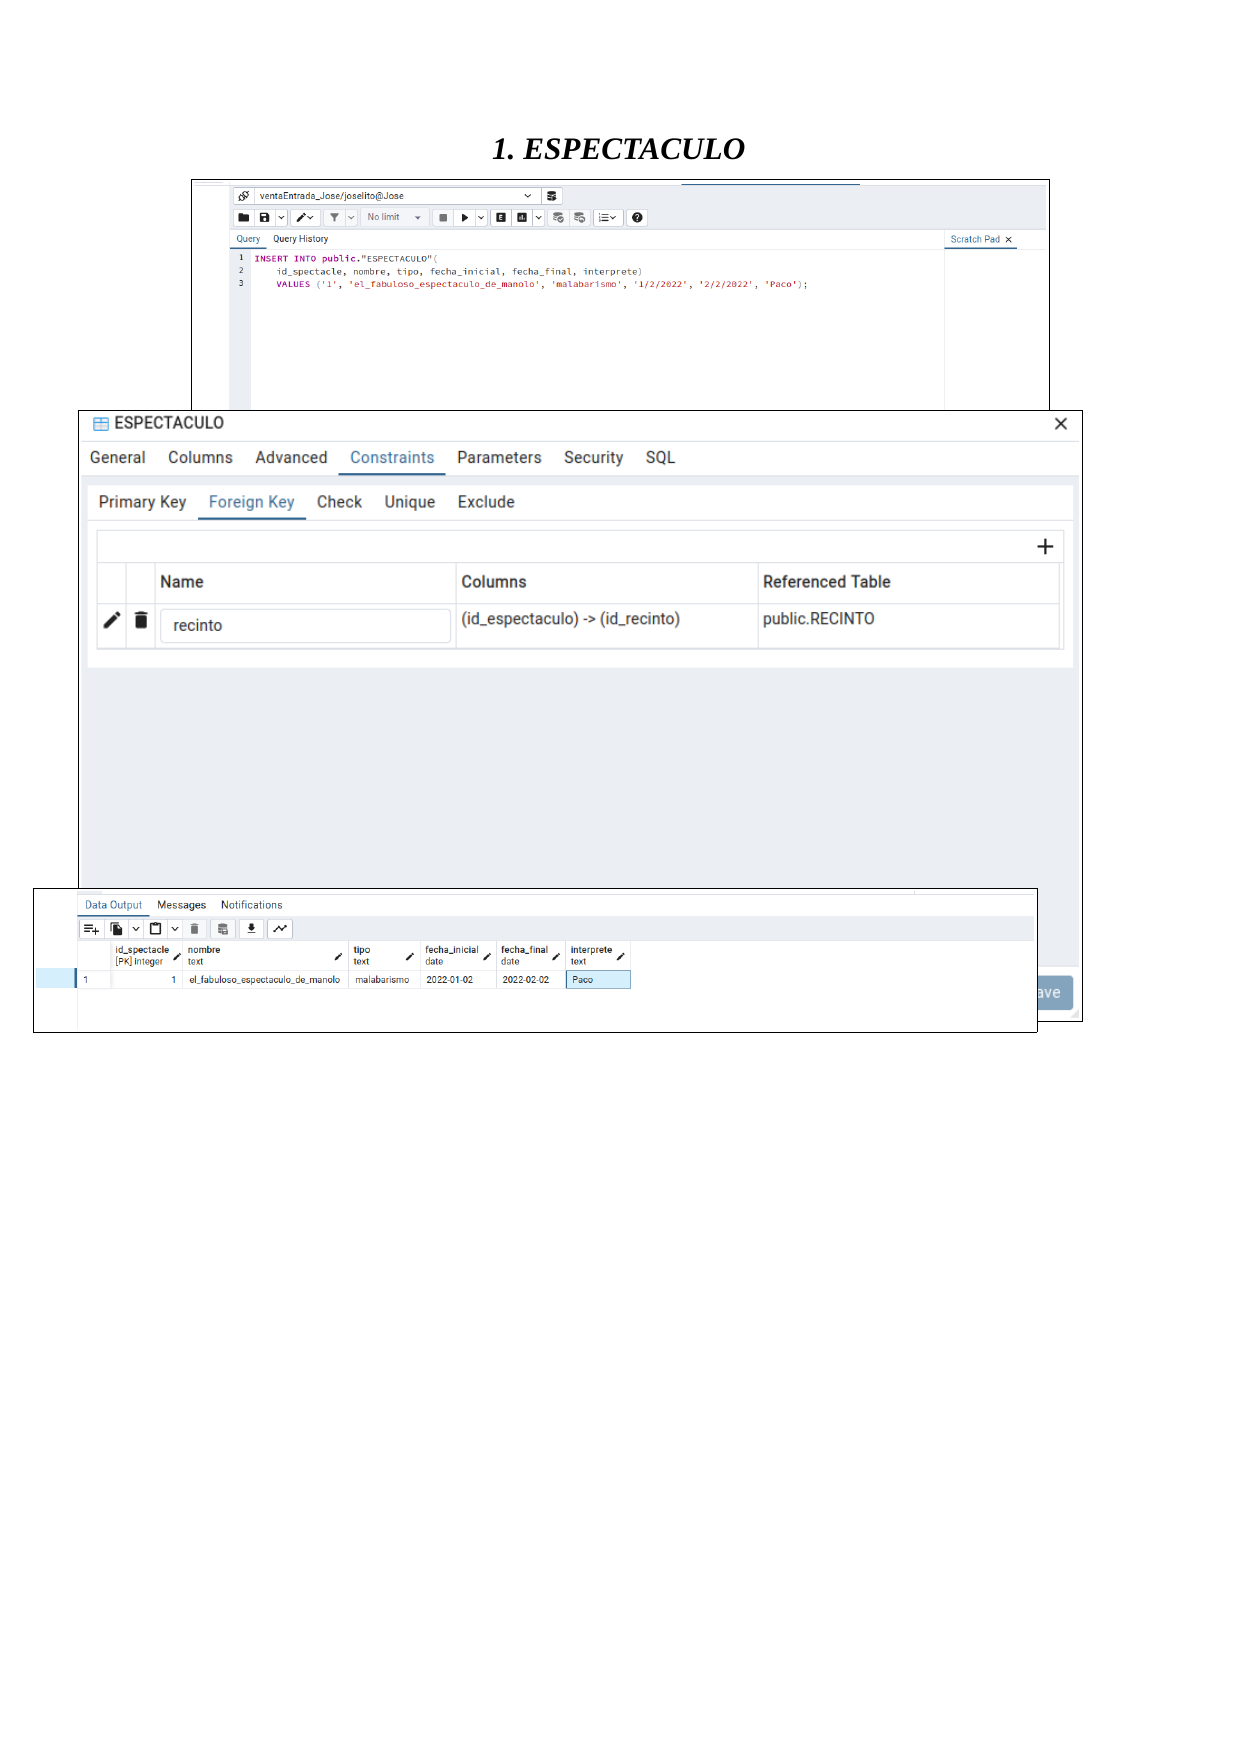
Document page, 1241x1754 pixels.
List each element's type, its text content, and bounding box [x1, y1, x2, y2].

picture [81, 412, 1079, 1019]
picture [36, 891, 1034, 1029]
subtitle 1. ESPECTACULO [118, 131, 1122, 167]
picture [194, 182, 1046, 410]
